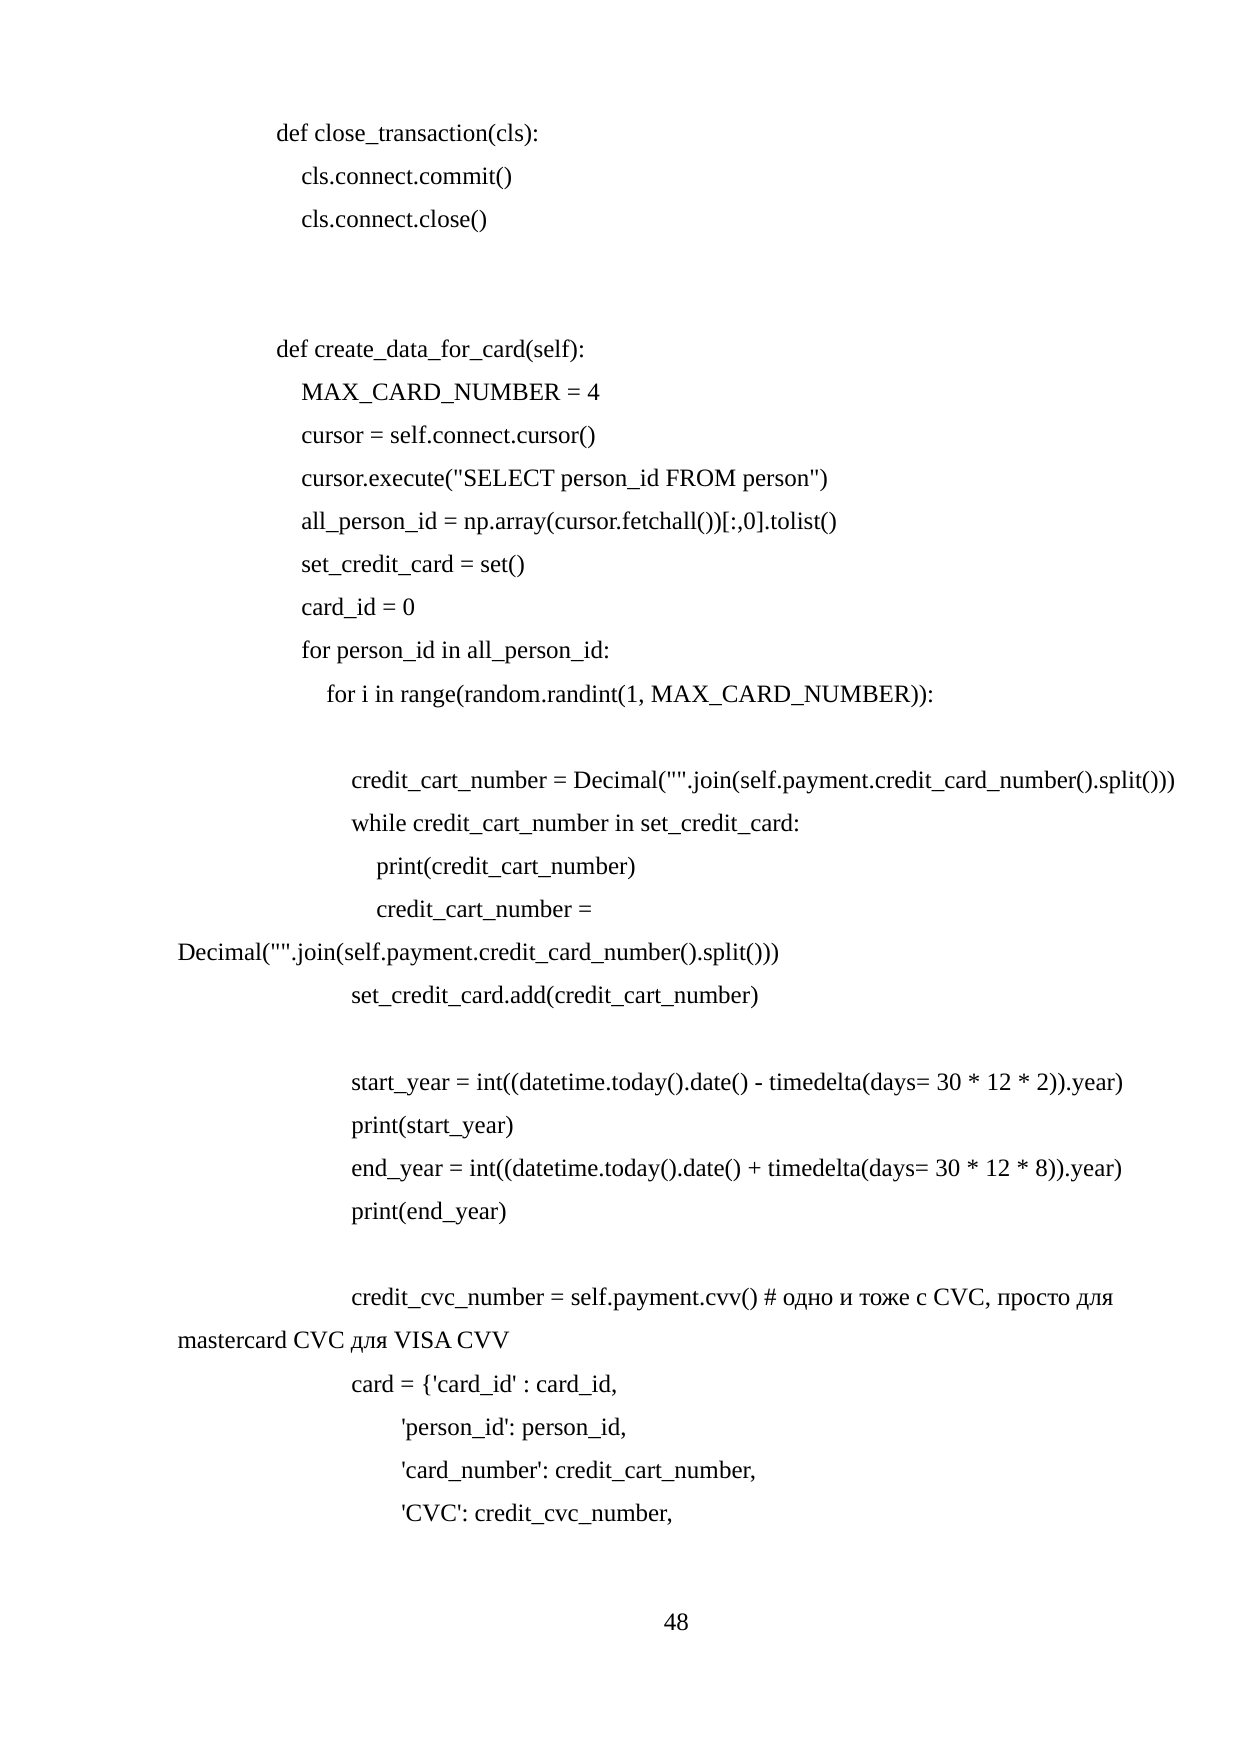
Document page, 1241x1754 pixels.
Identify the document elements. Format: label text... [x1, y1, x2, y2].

text credit_cvc_number = self.payment.cvv() # одно и тоже с CVC, просто для mastercard CVC для VISA CVV [177, 1282, 1181, 1354]
text cursor = self.connect.cursor() [177, 420, 1181, 449]
text for person_id in all_person_id: [177, 636, 1181, 664]
text 'CVC': credit_cvc_number, [177, 1498, 1181, 1527]
text def create_data_for_card(self): [177, 334, 1181, 362]
text for i in range(random.randint(1, MAX_CARD_NUMBER)): [177, 679, 1181, 707]
text start_year = int((datetime.today().date() - timedelta(days= 30 * 12 * 2)).year) [177, 1067, 1181, 1096]
text MAX_CARD_NUMBER = 4 [177, 377, 1181, 406]
text credit_cart_number = Decimal("".join(self.payment.credit_card_number().split())) [177, 894, 1181, 966]
text set_credit_card.add(credit_cart_number) [177, 981, 1181, 1009]
text credit_cart_number = Decimal("".join(self.payment.credit_card_number().split())) [177, 765, 1181, 794]
text 'card_number': credit_cart_number, [177, 1455, 1181, 1484]
text while credit_cart_number in set_credit_card: [177, 808, 1181, 837]
text set_credit_card = set() [177, 549, 1181, 578]
text 'person_id': person_id, [177, 1412, 1181, 1441]
text all_person_id = np.array(cursor.fetchall())[:,0].tolist() [177, 506, 1181, 535]
text print(start_year) [177, 1110, 1181, 1139]
text def close_transaction(cls): [177, 118, 1181, 147]
text cursor.execute("SELECT person_id FROM person") [177, 463, 1181, 492]
text print(credit_cart_number) [177, 851, 1181, 880]
text card = {'card_id' : card_id, [177, 1369, 1181, 1397]
text print(end_year) [177, 1196, 1181, 1225]
text cls.connect.close() [177, 204, 1181, 233]
text card_id = 0 [177, 592, 1181, 621]
text end_year = int((datetime.today().date() + timedelta(days= 30 * 12 * 8)).year) [177, 1153, 1181, 1182]
text cls.connect.commit() [177, 161, 1181, 190]
